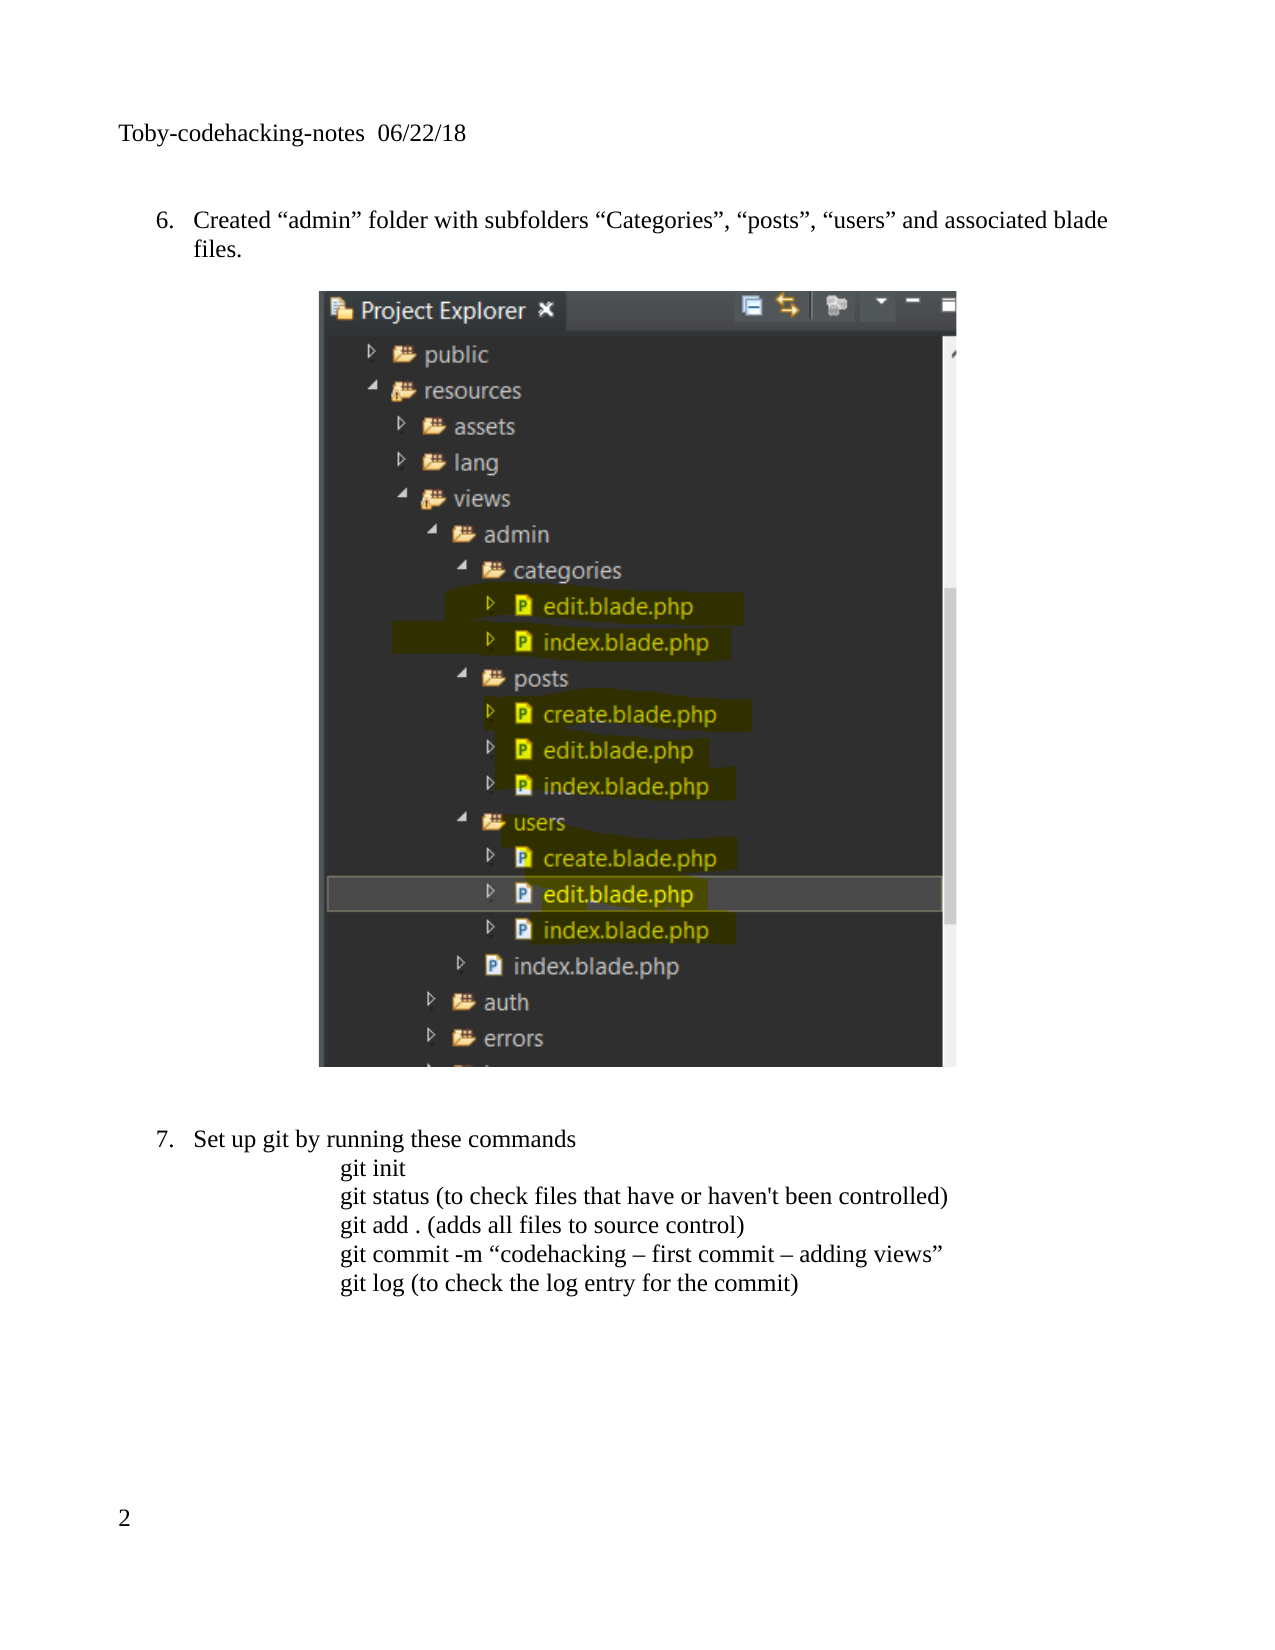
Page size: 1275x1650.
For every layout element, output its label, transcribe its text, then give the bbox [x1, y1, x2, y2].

text git add . (adds all files to source control) [118, 1210, 1157, 1239]
text git commit -m “codehacking – first commit – adding views” [118, 1239, 1157, 1268]
list Created “admin” folder with subfolders “Categories”, “posts”, “users” and associated blade files. [156, 205, 1157, 263]
text git log (to check the log entry for the commit) [118, 1268, 1157, 1296]
text git status (to check files that have or haven't been controlled) [118, 1181, 1157, 1210]
list Set up git by running these commands [156, 1124, 1157, 1153]
picture [318, 291, 957, 1067]
text git init [118, 1153, 1157, 1181]
